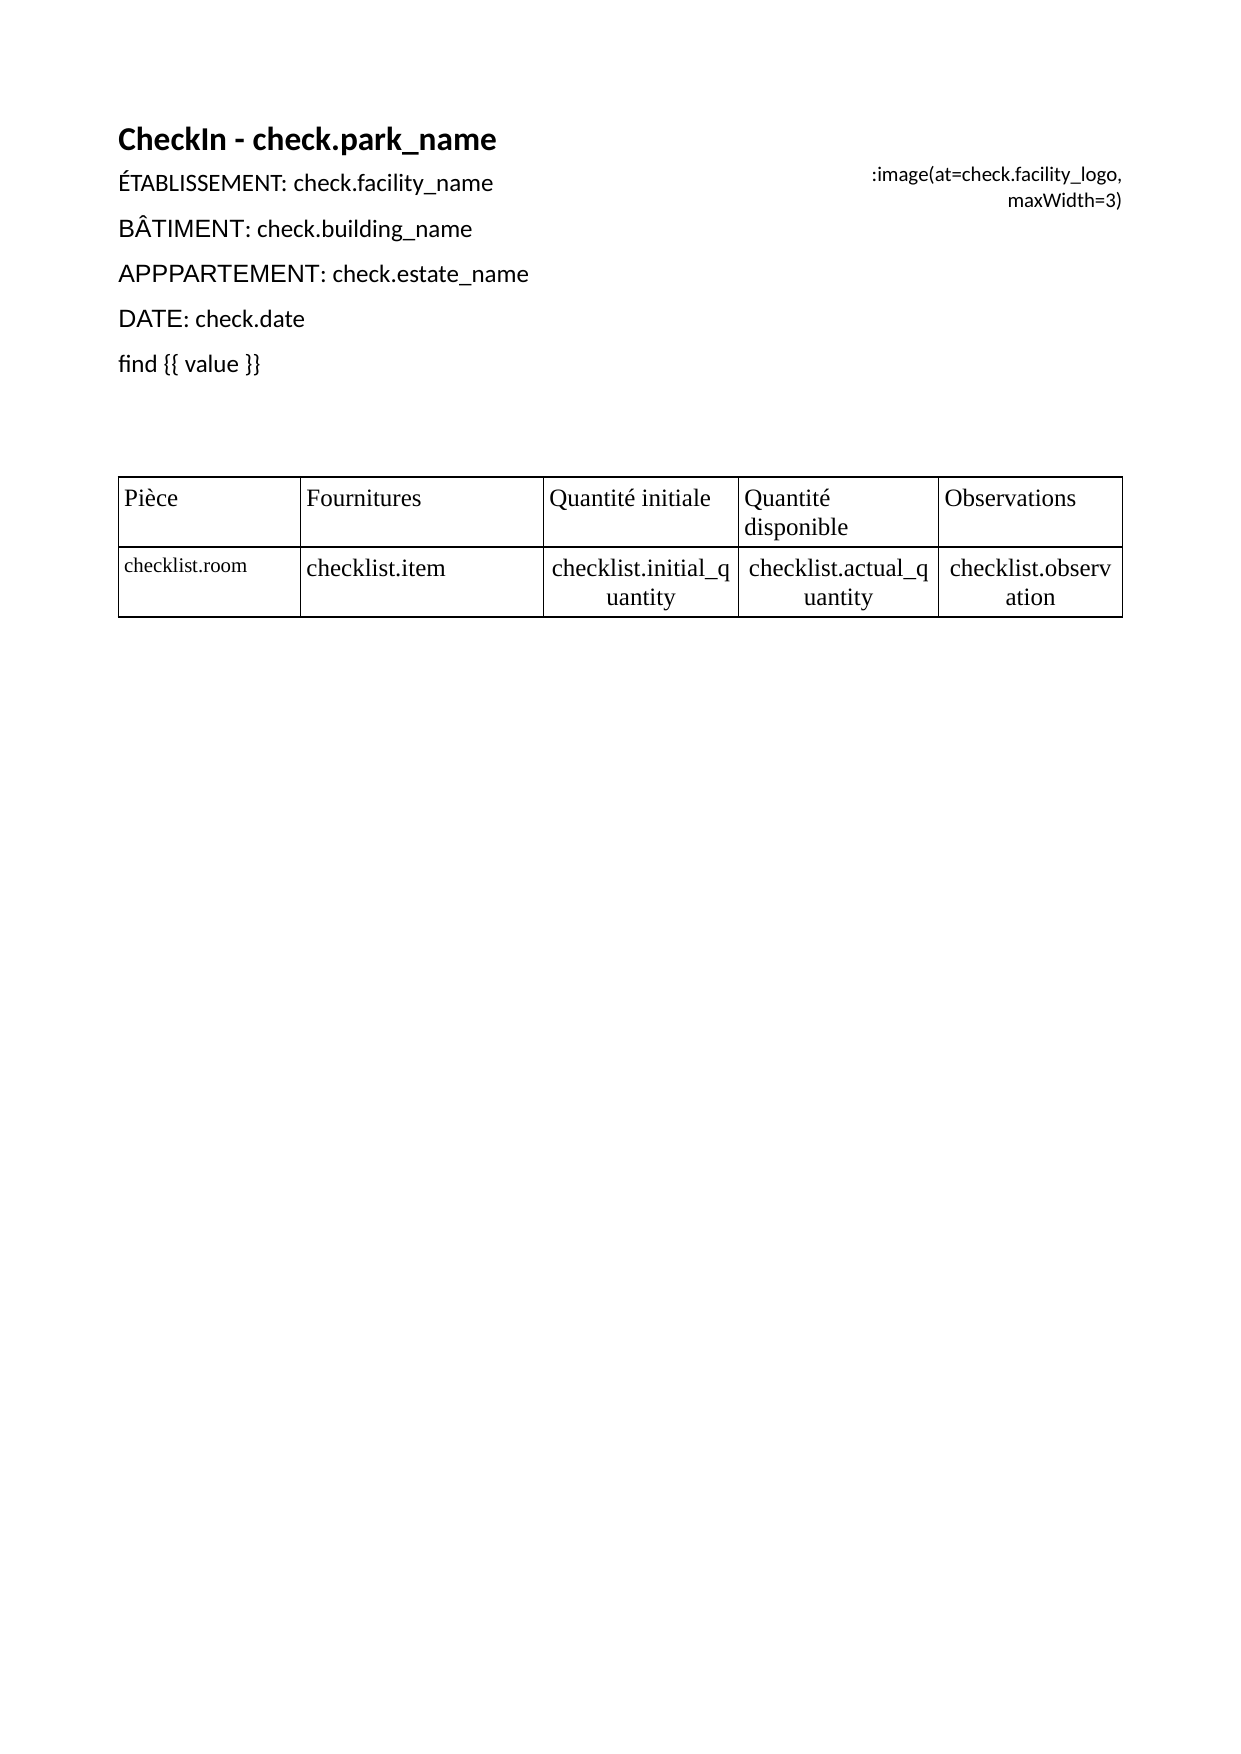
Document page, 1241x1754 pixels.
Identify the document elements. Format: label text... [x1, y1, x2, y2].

text find {{ value }} [118, 348, 797, 378]
table_cell checklist.initial_quantity [544, 548, 738, 616]
table_cell checklist.actual_quantity [739, 548, 938, 616]
text CheckIn - check.park_name [118, 118, 797, 159]
table_cell checklist.room [119, 548, 300, 616]
table_header Quantité initiale [544, 478, 738, 546]
table_header Pièce [119, 478, 300, 546]
text DATE: check.date [118, 303, 797, 333]
table_header Observations [939, 478, 1122, 546]
text :image(at=check.facility_logo, maxWidth=3) [827, 161, 1122, 212]
text APPPARTEMENT: check.estate_name [118, 258, 797, 288]
table_header Fournitures [301, 478, 543, 546]
table_header Quantité disponible [739, 478, 938, 546]
table_cell checklist.item [301, 548, 543, 616]
text ÉTABLISSEMENT: check.facility_name [118, 168, 797, 198]
table_cell checklist.observation [939, 548, 1122, 616]
text BÂTIMENT: check.building_name [118, 213, 797, 243]
